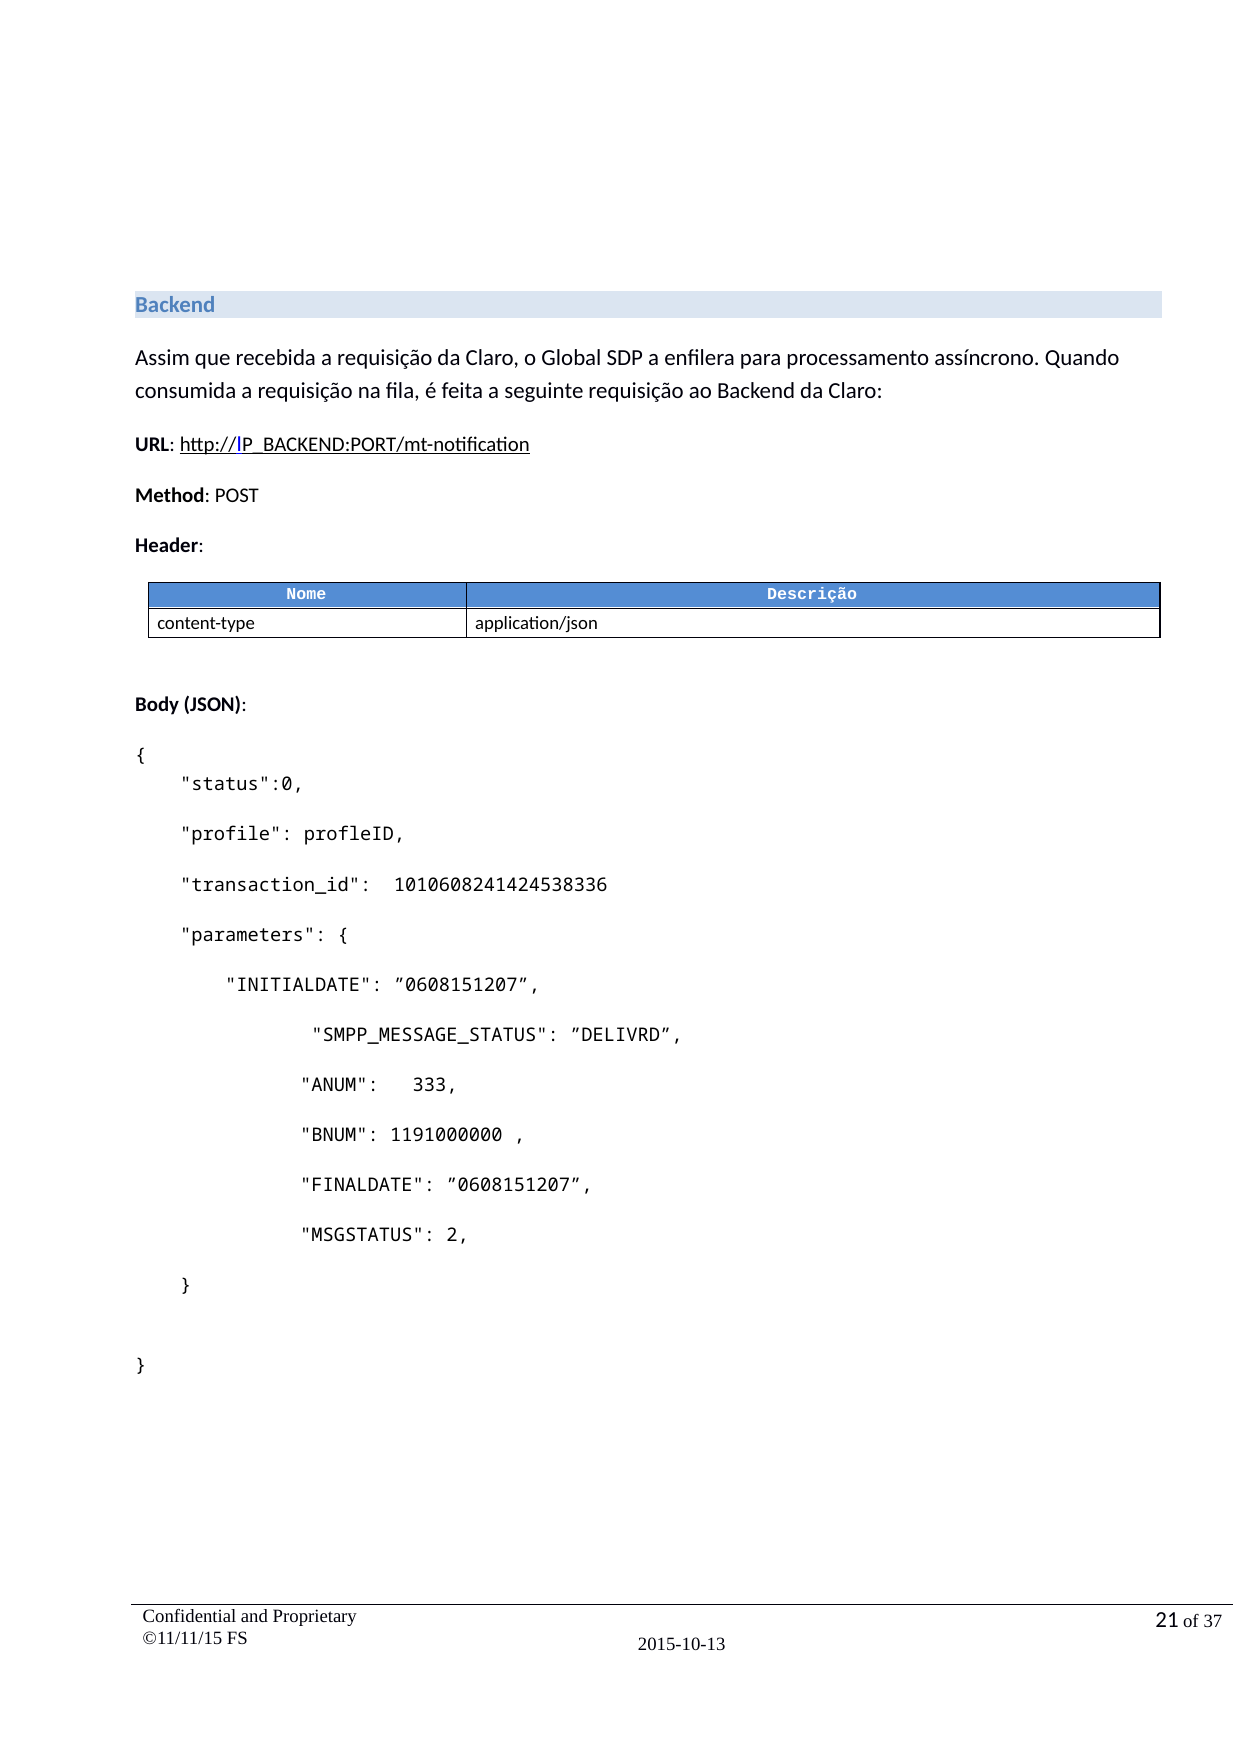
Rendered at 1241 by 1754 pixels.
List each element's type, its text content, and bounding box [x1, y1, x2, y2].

text "MSGSTATUS": 2, [135, 1222, 1162, 1247]
text "INITIALDATE": ”0608151207”, [135, 971, 1162, 997]
text Method: POST [135, 482, 1162, 507]
text "parameters": { [135, 921, 1162, 946]
text Header: [135, 532, 1162, 557]
text "FINALDATE": ”0608151207”, [135, 1171, 1162, 1197]
table_header Nome [149, 583, 466, 607]
text "ANUM": 333, [135, 1071, 1162, 1097]
text Body (JSON): [135, 691, 1162, 717]
table_cell application/json [467, 609, 1159, 637]
text "profile": profleID, [135, 821, 1162, 846]
text URL: http://IP_BACKEND:PORT/mt-notification [135, 429, 1162, 457]
text } [135, 1272, 1162, 1297]
text "SMPP_MESSAGE_STATUS": ”DELIVRD”, [135, 1021, 1162, 1047]
text "transaction_id": 1010608241424538336 [135, 871, 1162, 896]
text Assim que recebida a requisição da Claro, o Global SDP a enfilera para processamento assíncrono. Quando consumida a requisição na fila, é feita a seguinte requisição ao Backend da Claro: [135, 343, 1162, 404]
text Backend [135, 291, 1162, 318]
table_header Descrição [467, 583, 1159, 607]
text "BNUM": 1191000000 , [135, 1121, 1162, 1147]
text } [135, 1322, 1162, 1377]
table_cell content-type [149, 609, 466, 637]
text { "status":0, [135, 741, 1162, 796]
